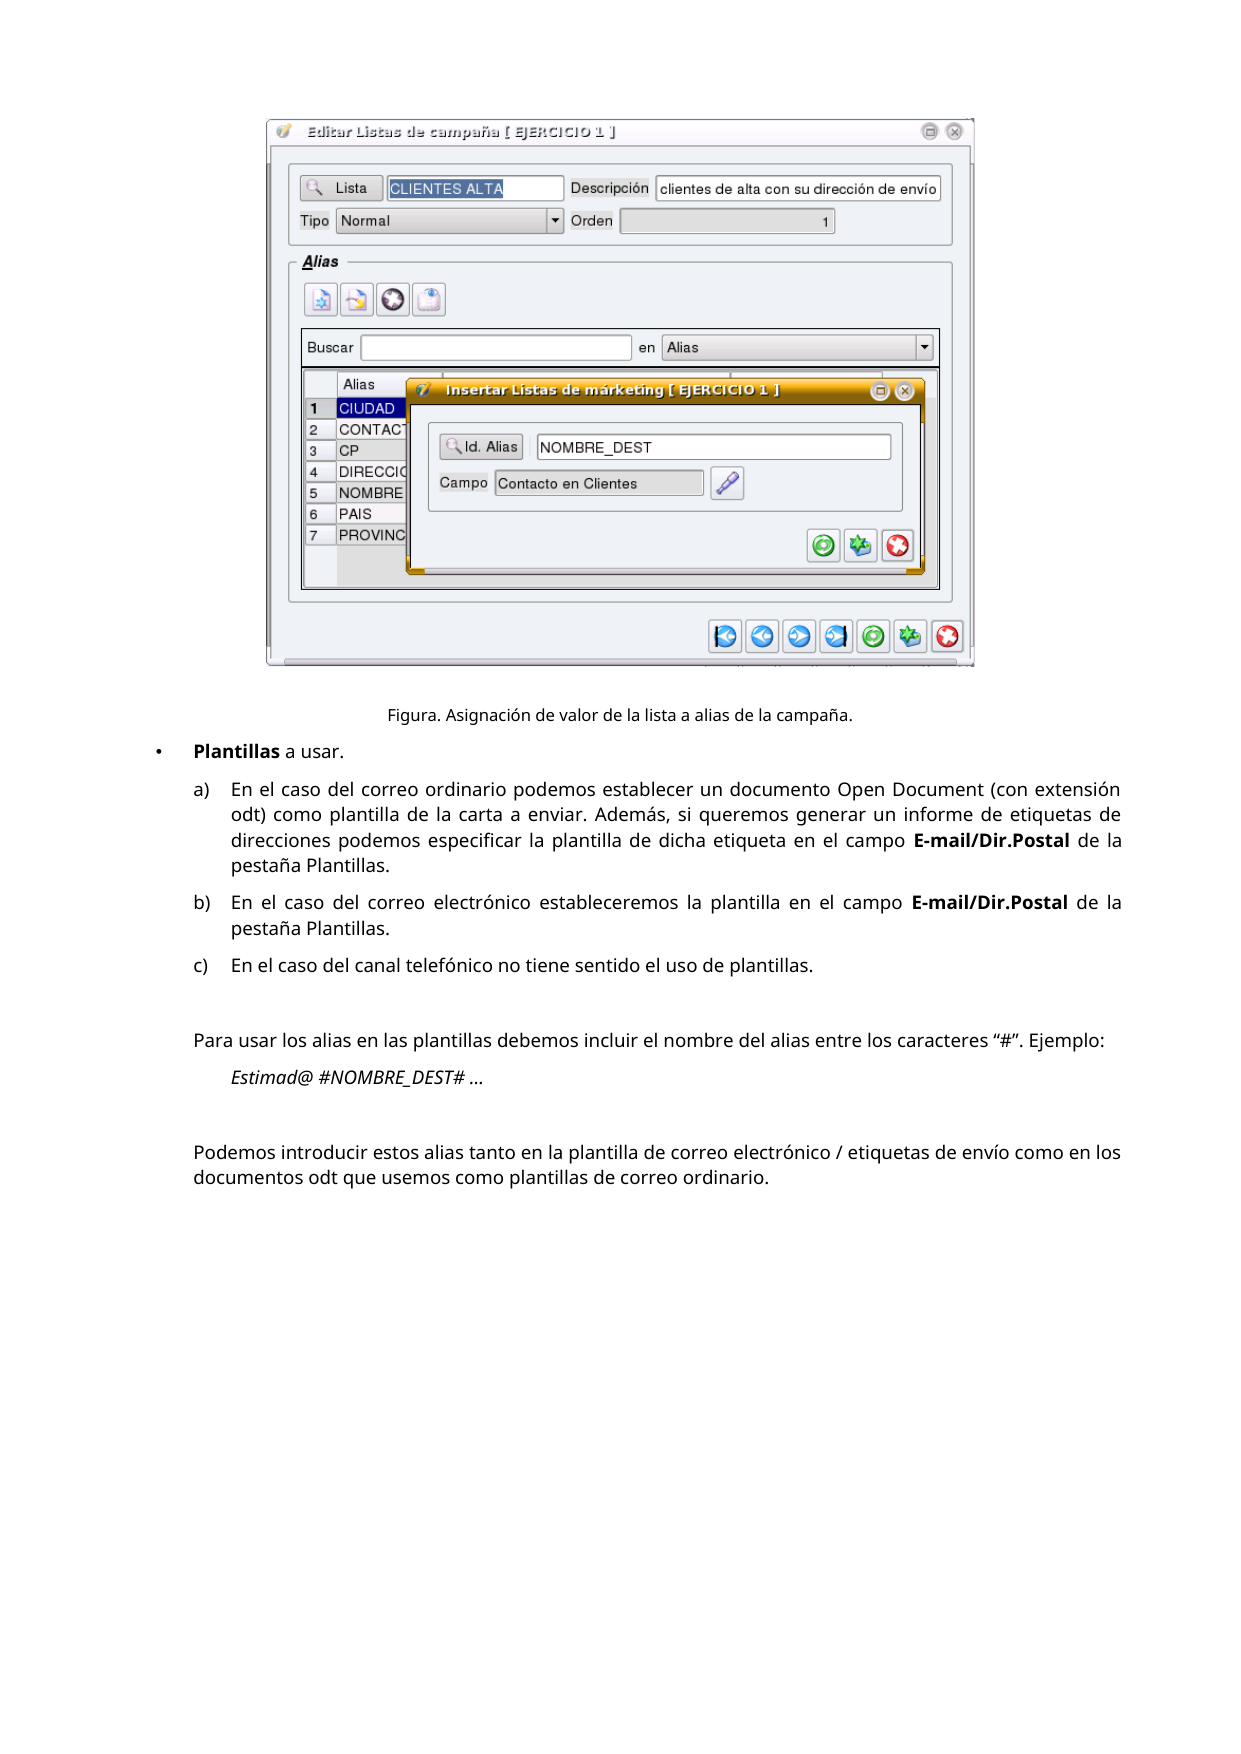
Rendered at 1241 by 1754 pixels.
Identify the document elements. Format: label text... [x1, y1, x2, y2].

picture [265, 118, 975, 667]
list En el caso del correo electrónico estableceremos la plantilla en el campo E-mail/Dir.Postal de la pestaña Plantillas. [193, 890, 1122, 941]
list En el caso del correo ordinario podemos establecer un documento Open Document (con extensión odt) como plantilla de la carta a enviar. Además, si queremos generar un informe de etiquetas de direcciones podemos especificar la plantilla de dicha etiqueta en el campo E-mail/Dir.Postal de la pestaña Plantillas. [193, 776, 1122, 878]
list Estimad@ #NOMBRE_DEST# ... [193, 1064, 1122, 1090]
list Podemos introducir estos alias tanto en la plantilla de correo electrónico / etiquetas de envío como en los documentos odt que usemos como plantillas de correo ordinario. [156, 1139, 1122, 1190]
list En el caso del canal telefónico no tiene sentido el uso de plantillas. [193, 952, 1122, 978]
list Para usar los alias en las plantillas debemos incluir el nombre del alias entre los caracteres “#”. Ejemplo: [156, 1027, 1122, 1053]
list Plantillas a usar. [156, 738, 1122, 764]
text Figura. Asignación de valor de la lista a alias de la campaña. [118, 704, 1122, 727]
